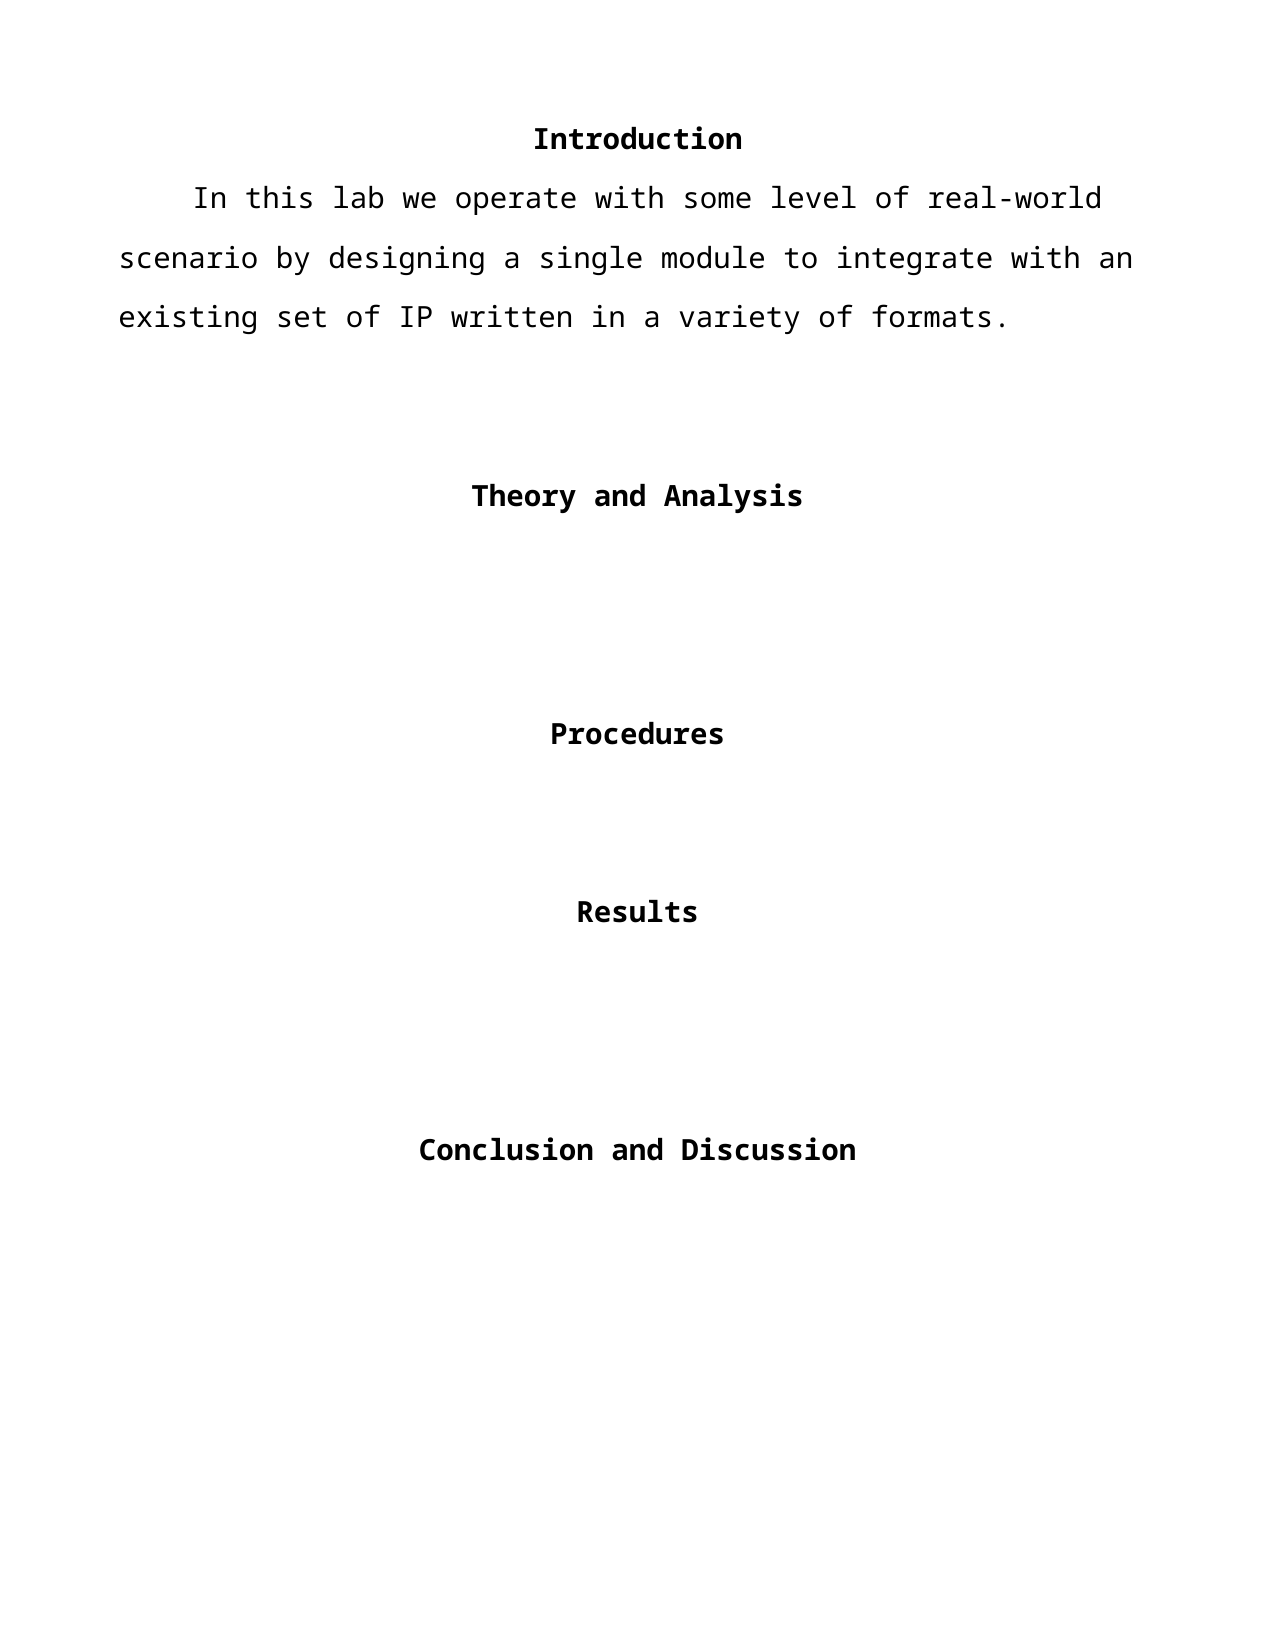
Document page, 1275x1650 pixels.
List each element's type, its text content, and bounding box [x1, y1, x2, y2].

text Theory and Analysis [118, 475, 1157, 515]
text Procedures [118, 713, 1157, 753]
text Introduction [118, 118, 1157, 158]
text Results [118, 891, 1157, 931]
text Conclusion and Discussion [118, 1129, 1157, 1169]
text In this lab we operate with some level of real-world scenario by designing a single module to integrate with an existing set of IP written in a variety of formats. [118, 178, 1157, 336]
